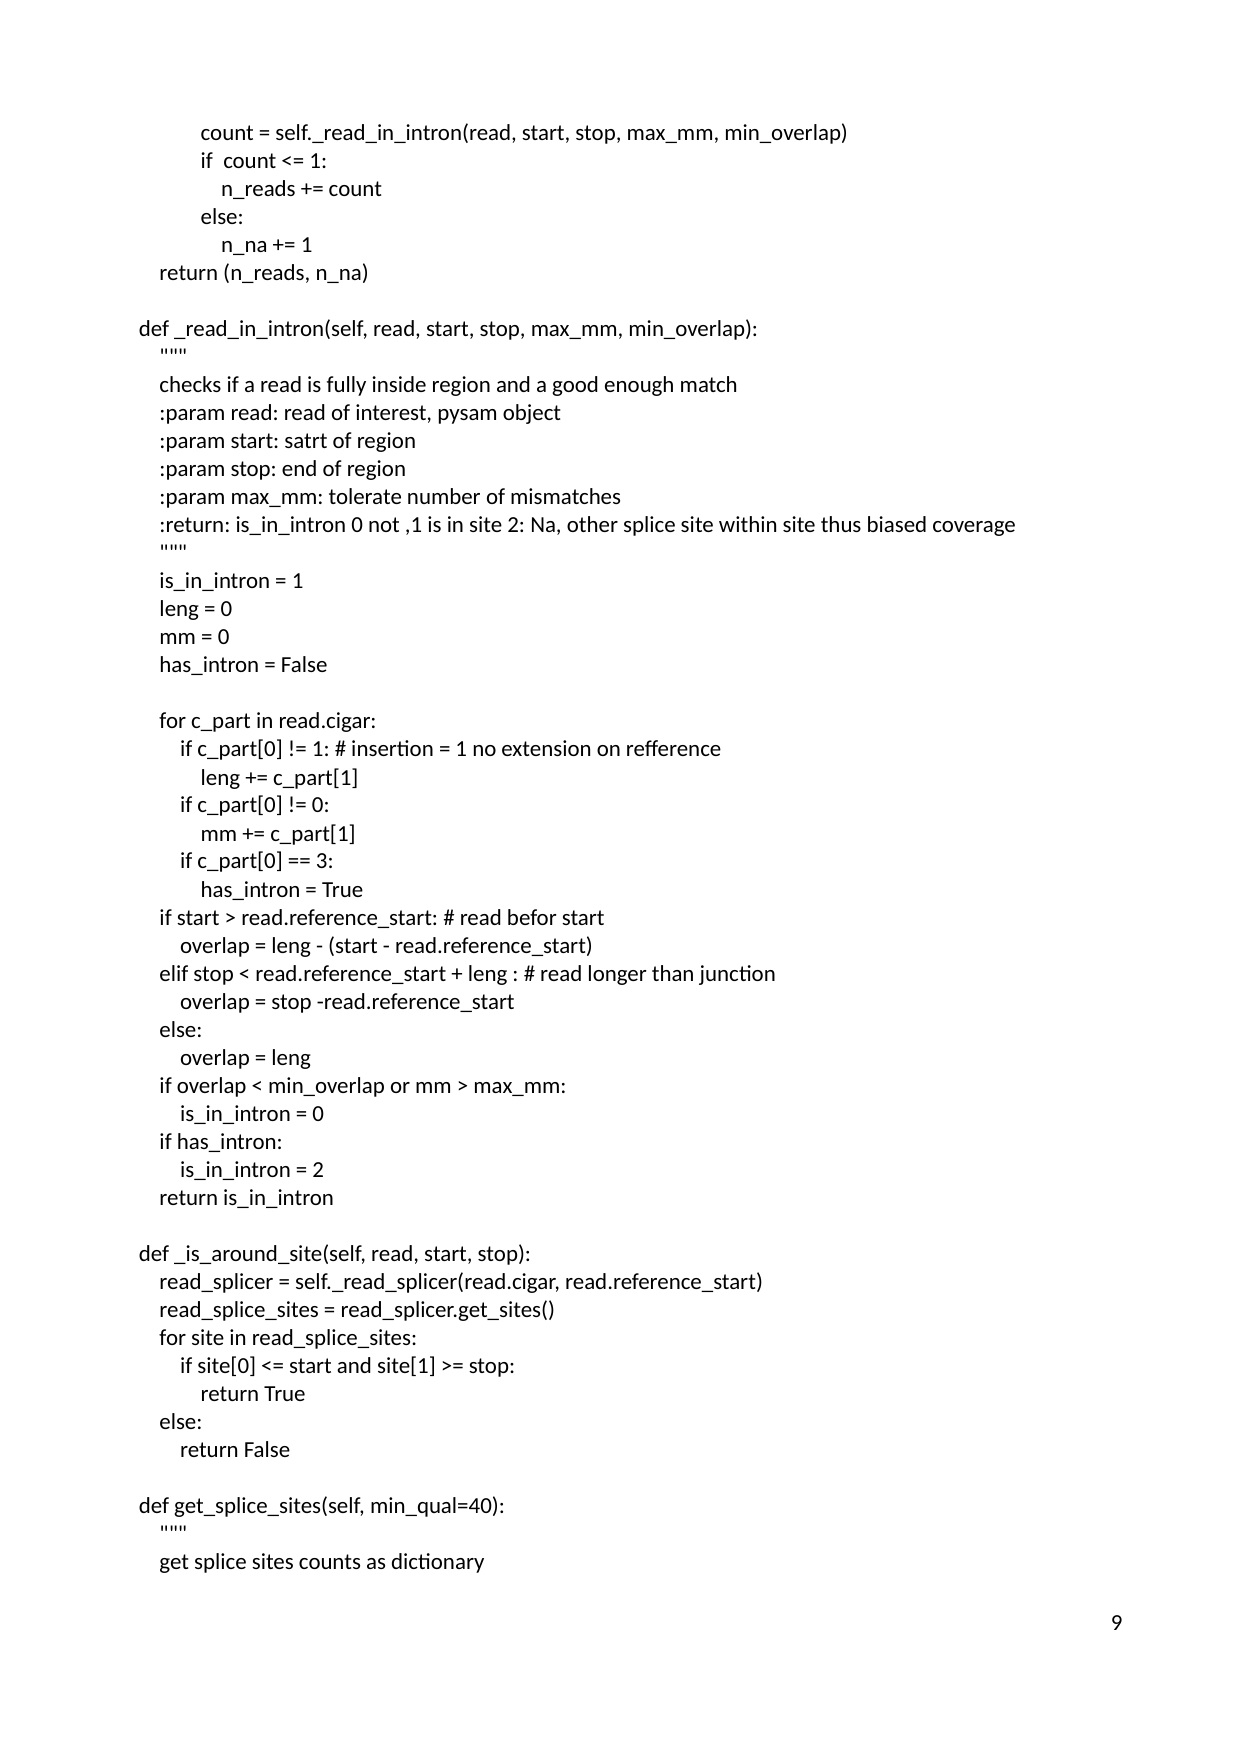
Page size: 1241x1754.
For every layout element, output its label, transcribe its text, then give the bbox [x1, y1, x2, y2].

text is_in_intron = 0 [118, 1099, 1122, 1127]
text n_reads += count [118, 174, 1122, 202]
text """ [118, 538, 1122, 566]
text :param read: read of interest, pysam object [118, 398, 1122, 426]
text return is_in_intron [118, 1183, 1122, 1211]
text def _is_around_site(self, read, start, stop): [118, 1239, 1122, 1267]
text leng += c_part[1] [118, 763, 1122, 791]
text if overlap < min_overlap or mm > max_mm: [118, 1071, 1122, 1099]
text checks if a read is fully inside region and a good enough match [118, 370, 1122, 398]
text overlap = leng - (start - read.reference_start) [118, 931, 1122, 959]
text elif stop < read.reference_start + leng : # read longer than junction [118, 959, 1122, 987]
text return (n_reads, n_na) [118, 258, 1122, 286]
text get splice sites counts as dictionary [118, 1547, 1122, 1575]
text if has_intron: [118, 1127, 1122, 1155]
text read_splicer = self._read_splicer(read.cigar, read.reference_start) [118, 1267, 1122, 1295]
text :param stop: end of region [118, 454, 1122, 482]
text :param start: satrt of region [118, 426, 1122, 454]
text """ [118, 1519, 1122, 1547]
text else: [118, 1015, 1122, 1043]
text """ [118, 342, 1122, 370]
text else: [118, 202, 1122, 230]
text leng = 0 [118, 594, 1122, 622]
text return False [118, 1435, 1122, 1463]
text return True [118, 1379, 1122, 1407]
text read_splice_sites = read_splicer.get_sites() [118, 1295, 1122, 1323]
text overlap = leng [118, 1043, 1122, 1071]
text n_na += 1 [118, 230, 1122, 258]
text if c_part[0] != 1: # insertion = 1 no extension on refference [118, 734, 1122, 763]
text has_intron = False [118, 651, 1122, 678]
text is_in_intron = 2 [118, 1155, 1122, 1183]
text else: [118, 1407, 1122, 1435]
text if site[0] <= start and site[1] >= stop: [118, 1351, 1122, 1379]
text mm = 0 [118, 622, 1122, 651]
text for site in read_splice_sites: [118, 1323, 1122, 1351]
text if c_part[0] == 3: [118, 847, 1122, 875]
text :param max_mm: tolerate number of mismatches [118, 482, 1122, 510]
text overlap = stop -read.reference_start [118, 987, 1122, 1015]
text mm += c_part[1] [118, 819, 1122, 847]
text :return: is_in_intron 0 not ,1 is in site 2: Na, other splice site within site thus biased coverage [118, 510, 1122, 538]
text has_intron = True [118, 875, 1122, 903]
text def _read_in_intron(self, read, start, stop, max_mm, min_overlap): [118, 314, 1122, 342]
text if start > read.reference_start: # read befor start [118, 903, 1122, 931]
text if count <= 1: [118, 146, 1122, 174]
text for c_part in read.cigar: [118, 707, 1122, 734]
text if c_part[0] != 0: [118, 791, 1122, 819]
text def get_splice_sites(self, min_qual=40): [118, 1491, 1122, 1519]
text count = self._read_in_intron(read, start, stop, max_mm, min_overlap) [118, 118, 1122, 146]
text is_in_intron = 1 [118, 566, 1122, 594]
